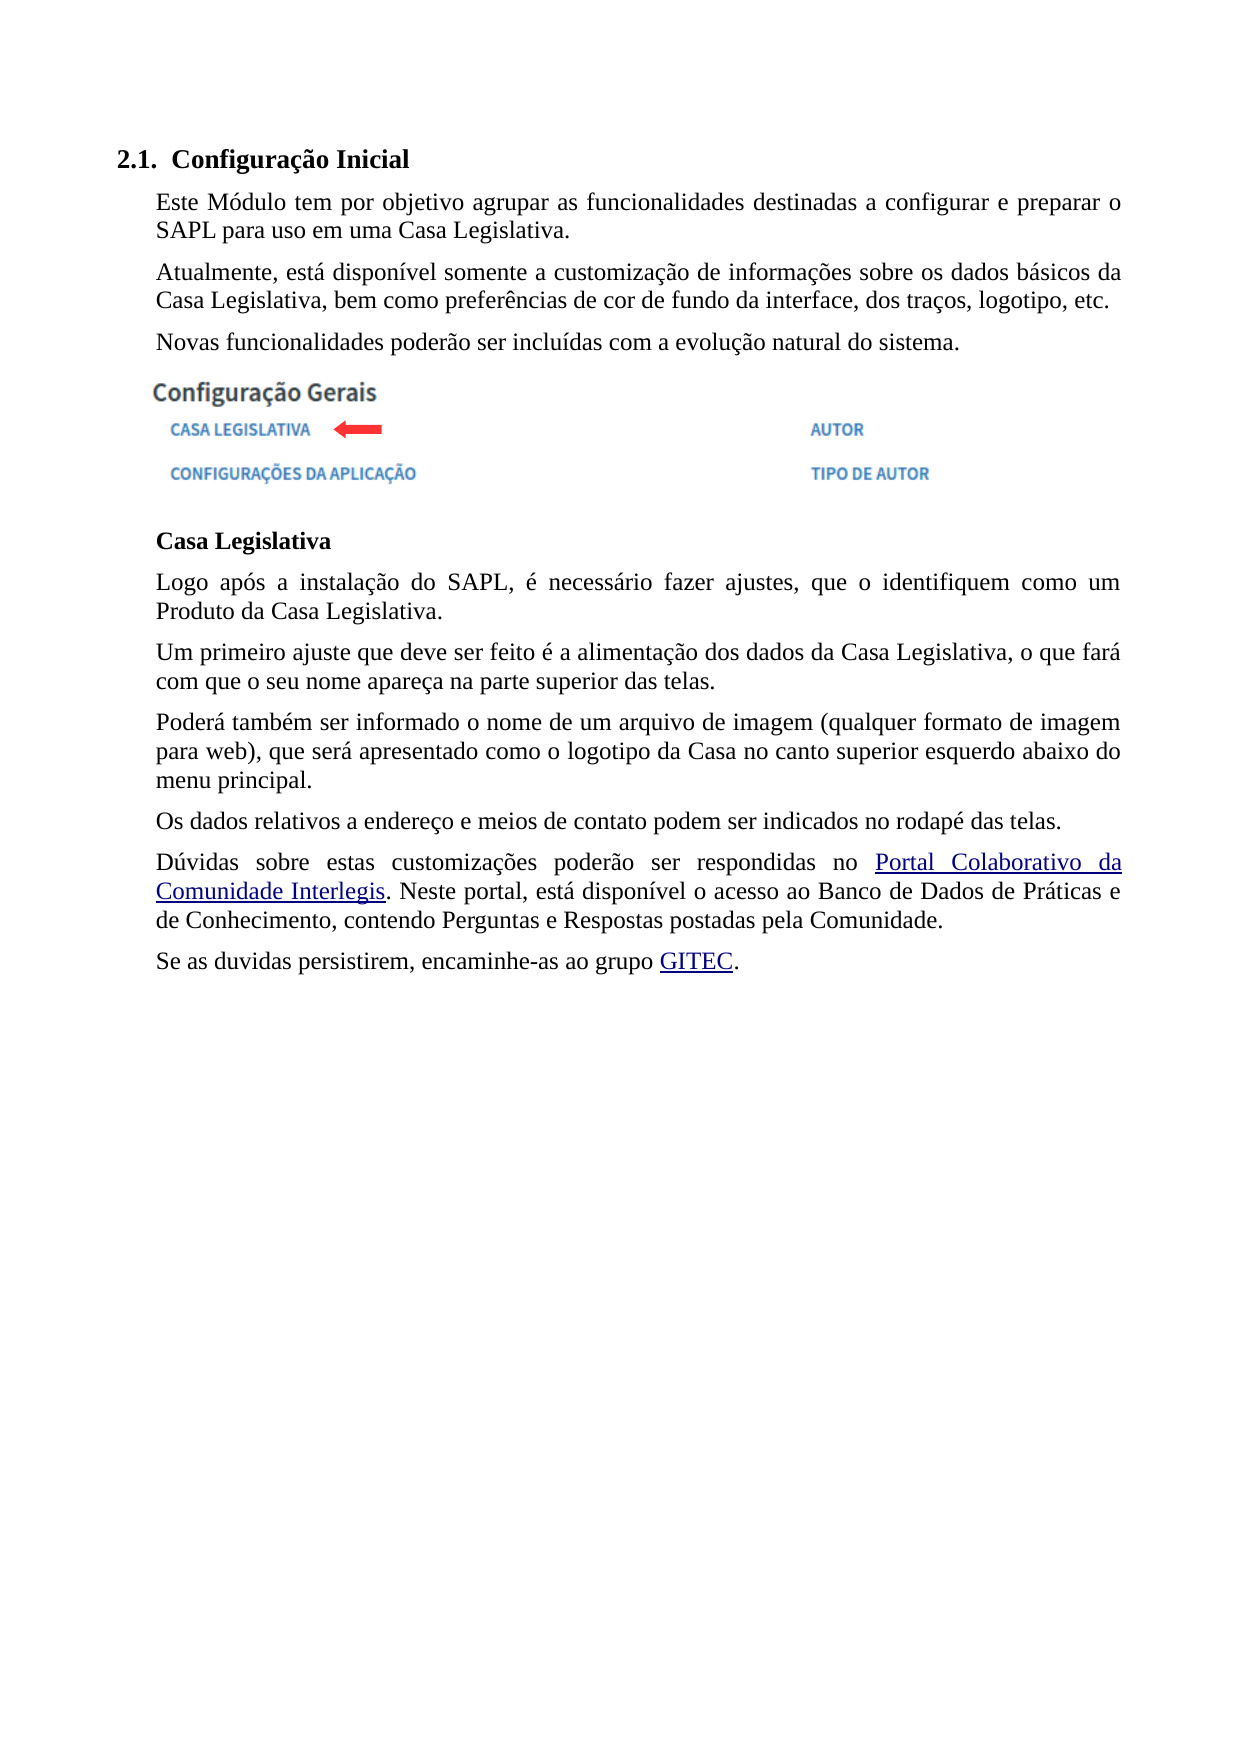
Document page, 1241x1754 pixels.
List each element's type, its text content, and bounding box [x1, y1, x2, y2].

text Poderá também ser informado o nome de um arquivo de imagem (qualquer formato de imagem para web), que será apresentado como o logotipo da Casa no canto superior esquerdo abaixo do menu principal. [156, 707, 1122, 794]
subtitle 2.1. Configuração Inicial [117, 143, 1122, 174]
text Novas funcionalidades poderão ser incluídas com a evolução natural do sistema. [156, 327, 1122, 356]
text Um primeiro ajuste que deve ser feito é a alimentação dos dados da Casa Legislativa, o que fará com que o seu nome apareça na parte superior das telas. [156, 637, 1122, 695]
text Logo após a instalação do SAPL, é necessário fazer ajustes, que o identifiquem como um Produto da Casa Legislativa. [156, 567, 1122, 625]
text Atualmente, está disponível somente a customização de informações sobre os dados básicos da Casa Legislativa, bem como preferências de cor de fundo da interface, dos traços, logotipo, etc. [156, 257, 1122, 314]
picture [147, 368, 1093, 509]
text Se as duvidas persistirem, encaminhe-as ao grupo GITEC. [156, 946, 1122, 975]
text Dúvidas sobre estas customizações poderão ser respondidas no Portal Colaborativo da Comunidade Interlegis. Neste portal, está disponível o acesso ao Banco de Dados de Práticas e de Conhecimento, contendo Perguntas e Respostas postadas pela Comunidade. [156, 847, 1122, 934]
text Os dados relativos a endereço e meios de contato podem ser indicados no rodapé das telas. [156, 806, 1122, 835]
list Casa Legislativa [156, 526, 1122, 555]
text Este Módulo tem por objetivo agrupar as funcionalidades destinadas a configurar e preparar o SAPL para uso em uma Casa Legislativa. [156, 187, 1122, 244]
